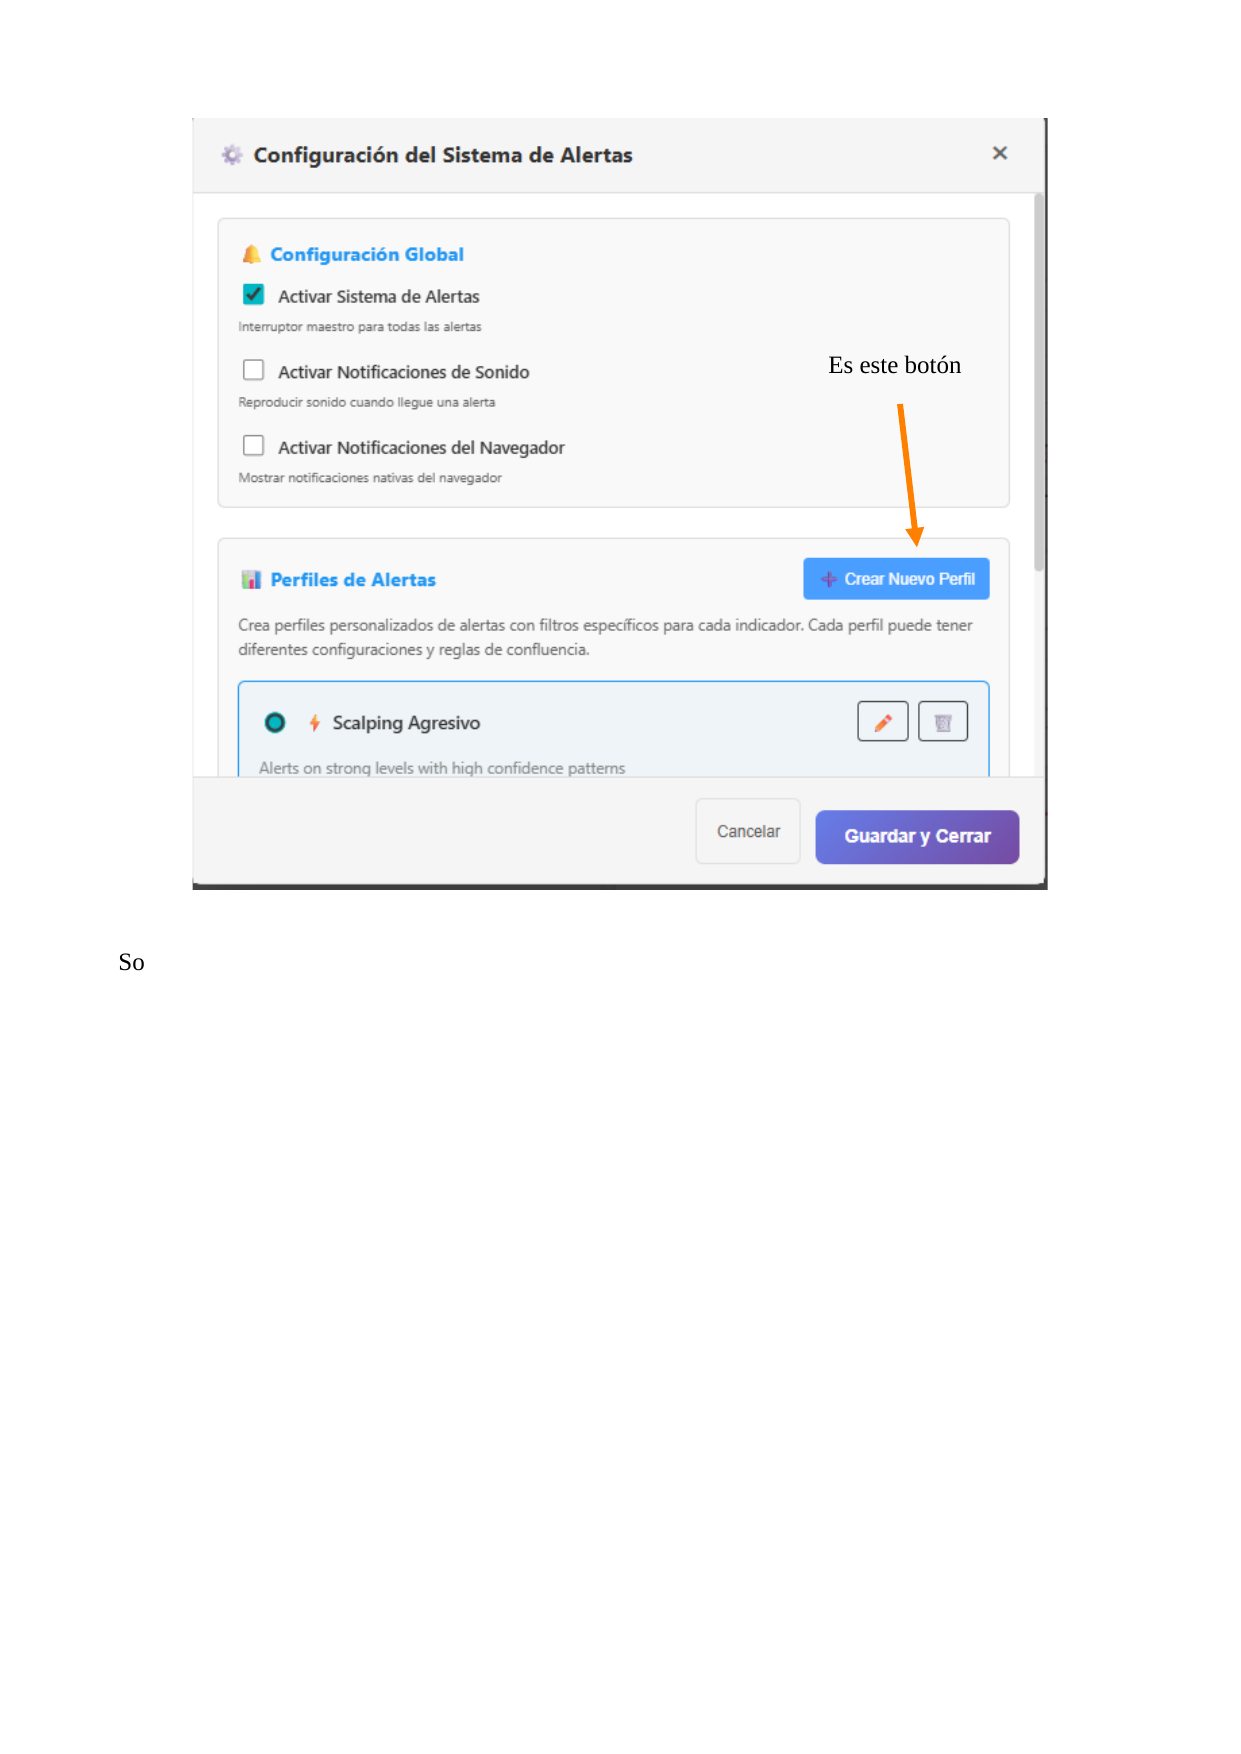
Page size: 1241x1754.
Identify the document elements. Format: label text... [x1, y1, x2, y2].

picture [192, 118, 1048, 890]
text So [118, 947, 1122, 976]
